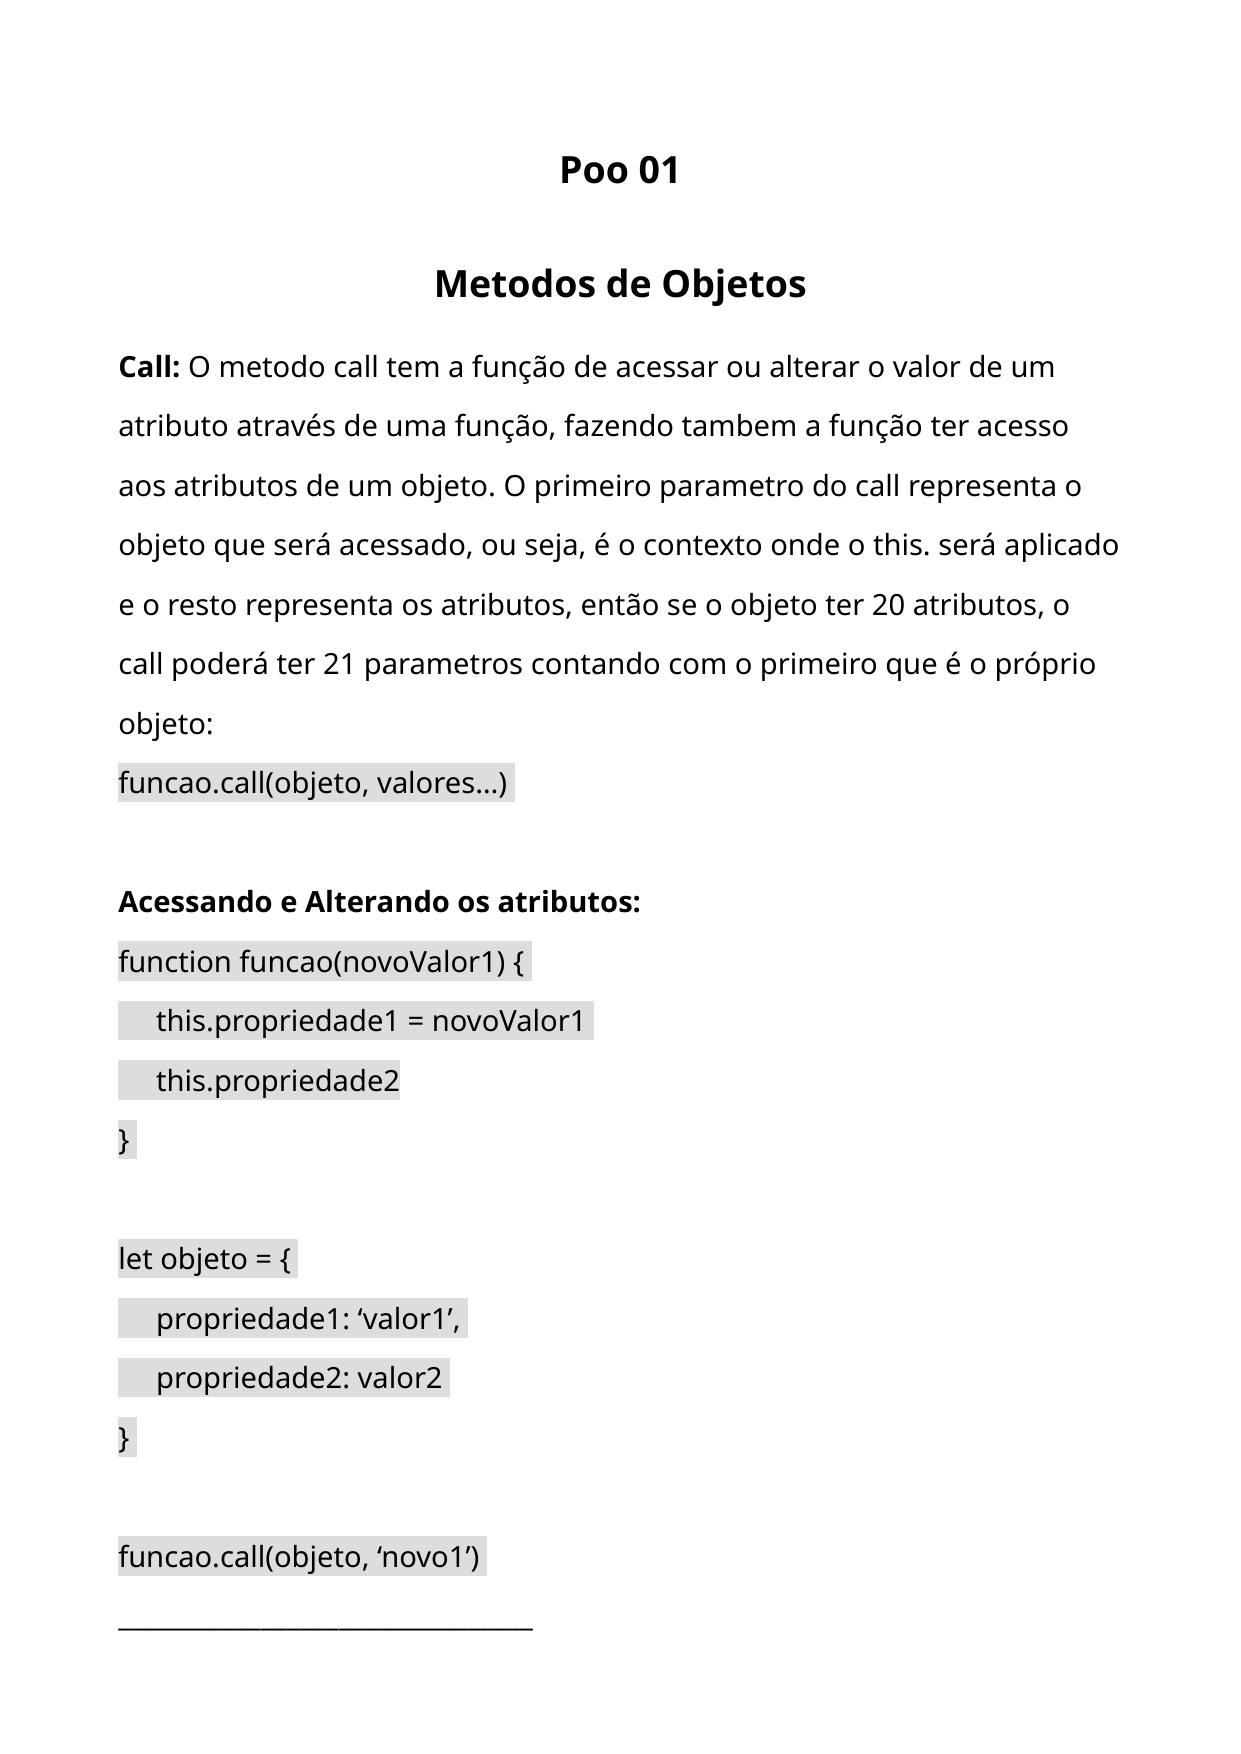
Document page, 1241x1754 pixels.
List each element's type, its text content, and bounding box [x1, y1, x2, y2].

text function funcao(novoValor1) { [118, 941, 1122, 981]
text funcao.call(objeto, ‘novo1’) [118, 1536, 1122, 1576]
text this.propriedade2 [118, 1060, 1122, 1100]
text } [118, 1119, 1122, 1159]
text Call: O metodo call tem a função de acessar ou alterar o valor de um atributo através de uma função, fazendo tambem a função ter acesso aos atributos de um objeto. O primeiro parametro do call representa o objeto que será acessado, ou seja, é o contexto onde o this. será aplicado e o resto representa os atributos, então se o objeto ter 20 atributos, o call poderá ter 21 parametros contando com o primeiro que é o próprio objeto: [118, 346, 1122, 743]
subtitle Poo 01 [118, 143, 1122, 194]
text this.propriedade1 = novoValor1 [118, 1001, 1122, 1040]
text ________________________________ [118, 1595, 1122, 1635]
text propriedade2: valor2 [118, 1357, 1122, 1397]
text let objeto = { [118, 1238, 1122, 1278]
text Acessando e Alterando os atributos: [118, 882, 1122, 921]
text funcao.call(objeto, valores…) [118, 763, 1122, 802]
subtitle Metodos de Objetos [118, 257, 1122, 308]
text } [118, 1417, 1122, 1457]
text propriedade1: ‘valor1’, [118, 1298, 1122, 1338]
